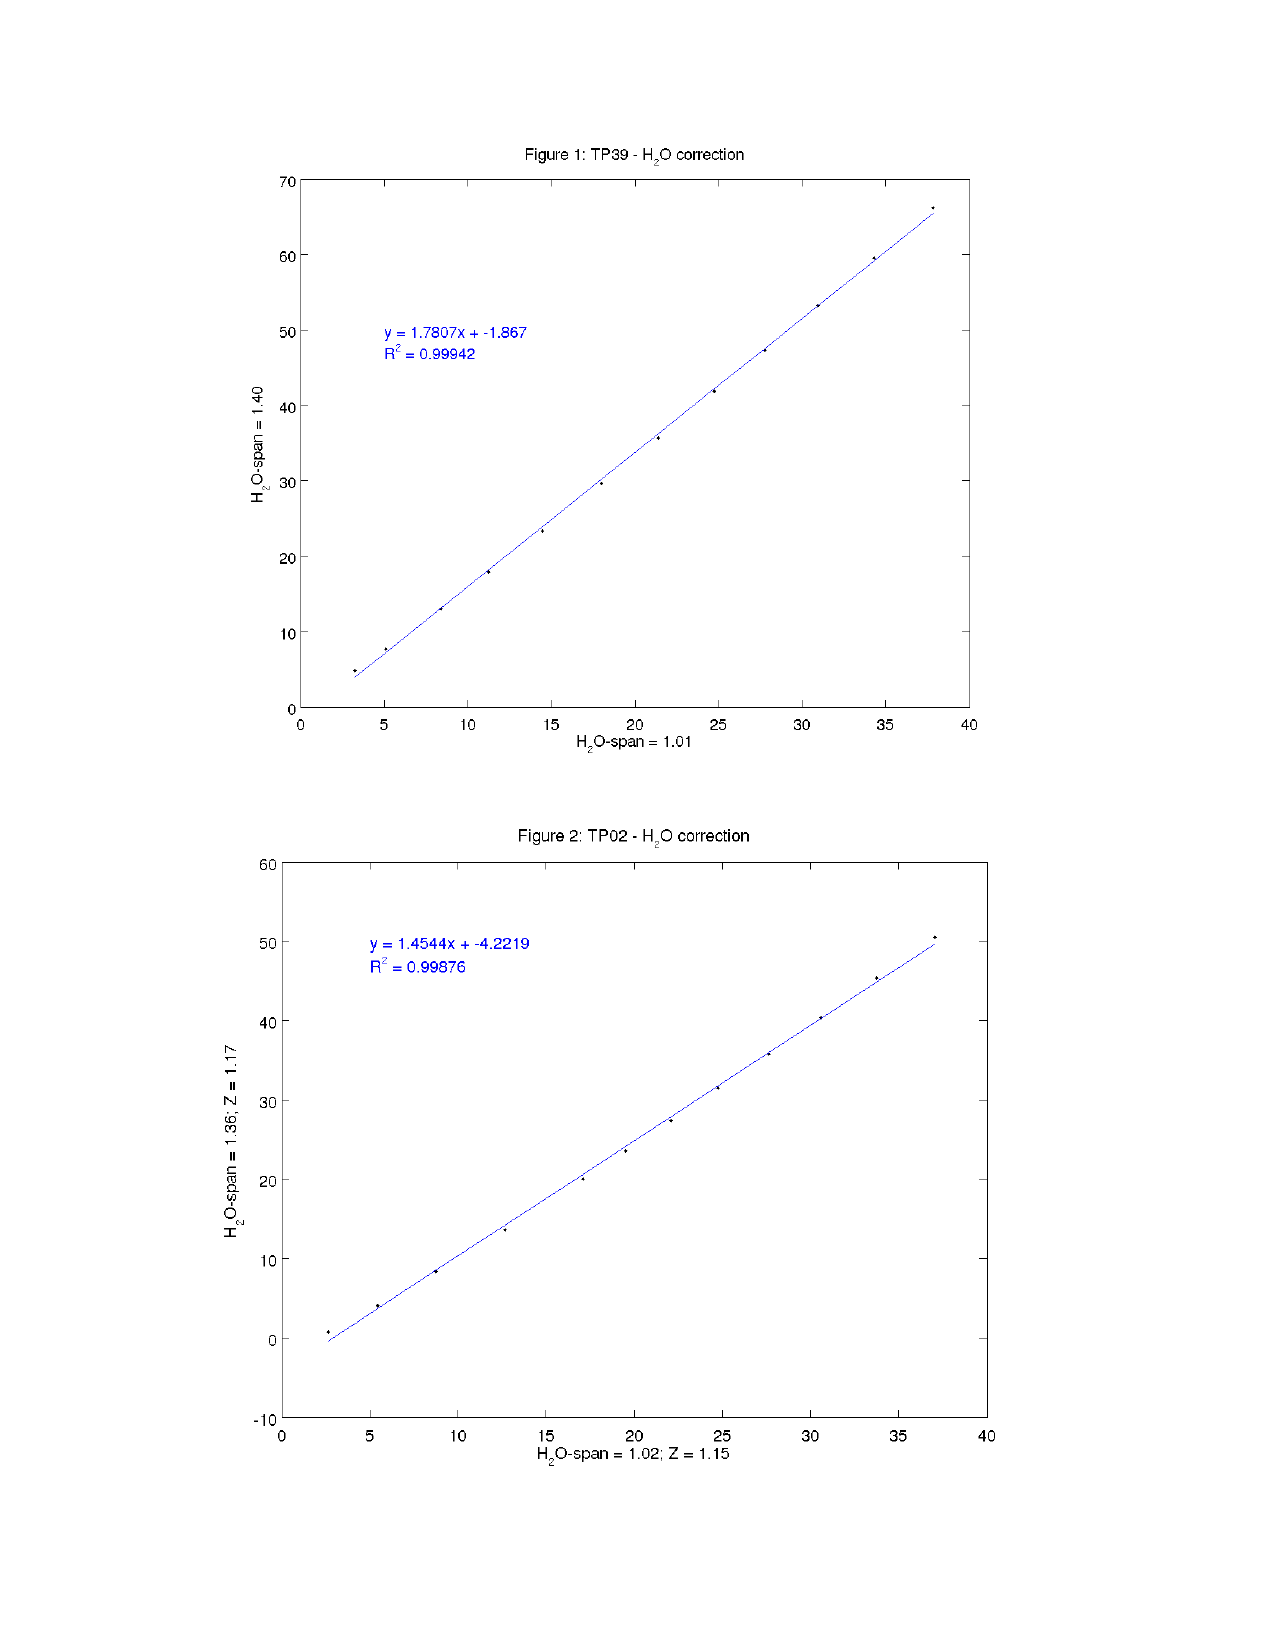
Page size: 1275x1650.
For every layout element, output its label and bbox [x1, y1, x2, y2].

picture [163, 810, 1073, 1492]
picture [188, 130, 1051, 778]
